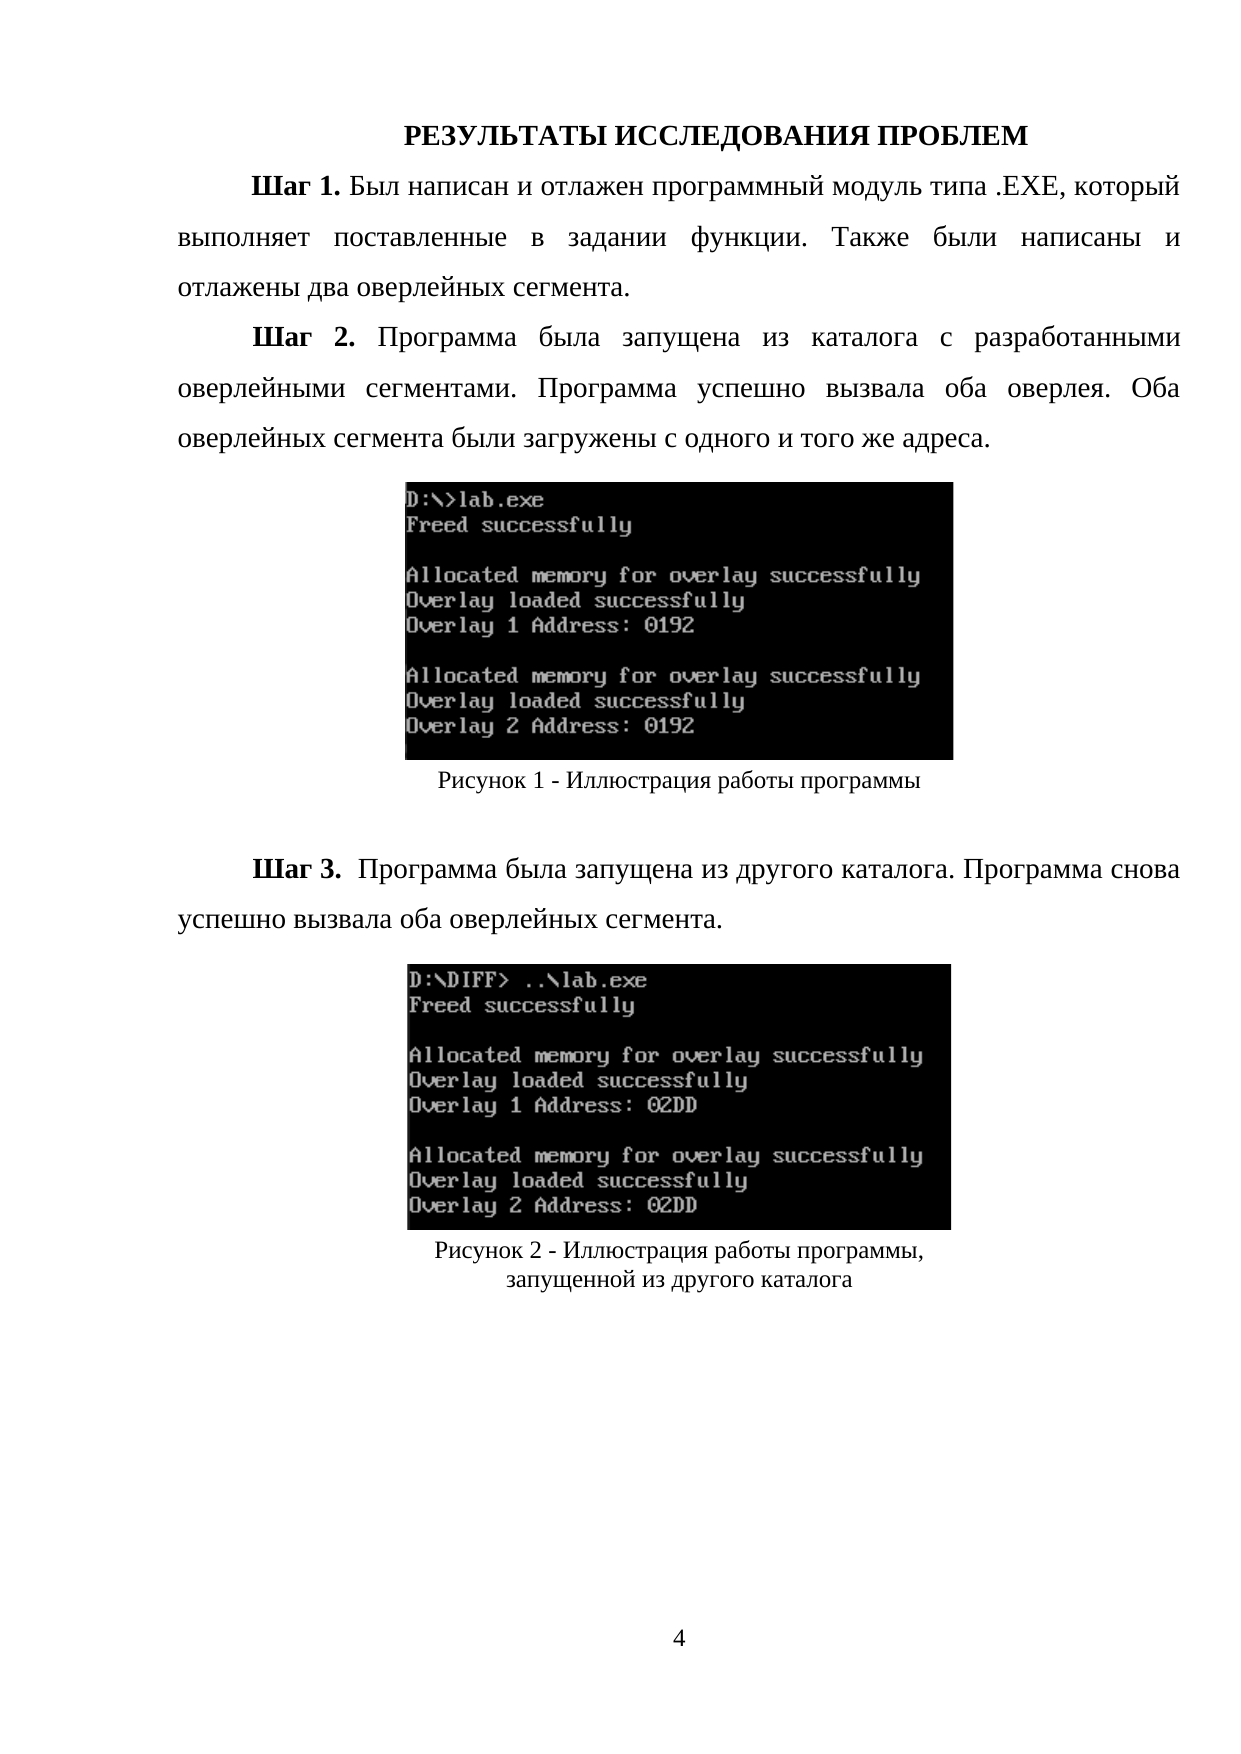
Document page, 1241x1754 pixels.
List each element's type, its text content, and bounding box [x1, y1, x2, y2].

text Рисунок 2 - Иллюстрация работы программы, запущенной из другого каталога [407, 1230, 951, 1293]
picture [405, 482, 954, 760]
text Шаг 2. Программа была запущена из каталога с разработанными оверлейными сегментами. Программа успешно вызвала оба оверлея. Оба оверлейных сегмента были загружены с одного и того же адреса. [177, 319, 1181, 453]
text Рисунок 1 - Иллюстрация работы программы [405, 760, 953, 793]
text Шаг 1. Был написан и отлажен программный модуль типа .ЕХЕ, который выполняет поставленные в задании функции. Также были написаны и отлажены два оверлейных сегмента. [177, 168, 1181, 303]
text Шаг 3. Программа была запущена из другого каталога. Программа снова успешно вызвала оба оверлейных сегмента. [177, 851, 1181, 935]
picture [407, 964, 952, 1230]
text РЕЗУЛЬТАТЫ ИССЛЕДОВАНИЯ ПРОБЛЕМ [177, 118, 1181, 152]
